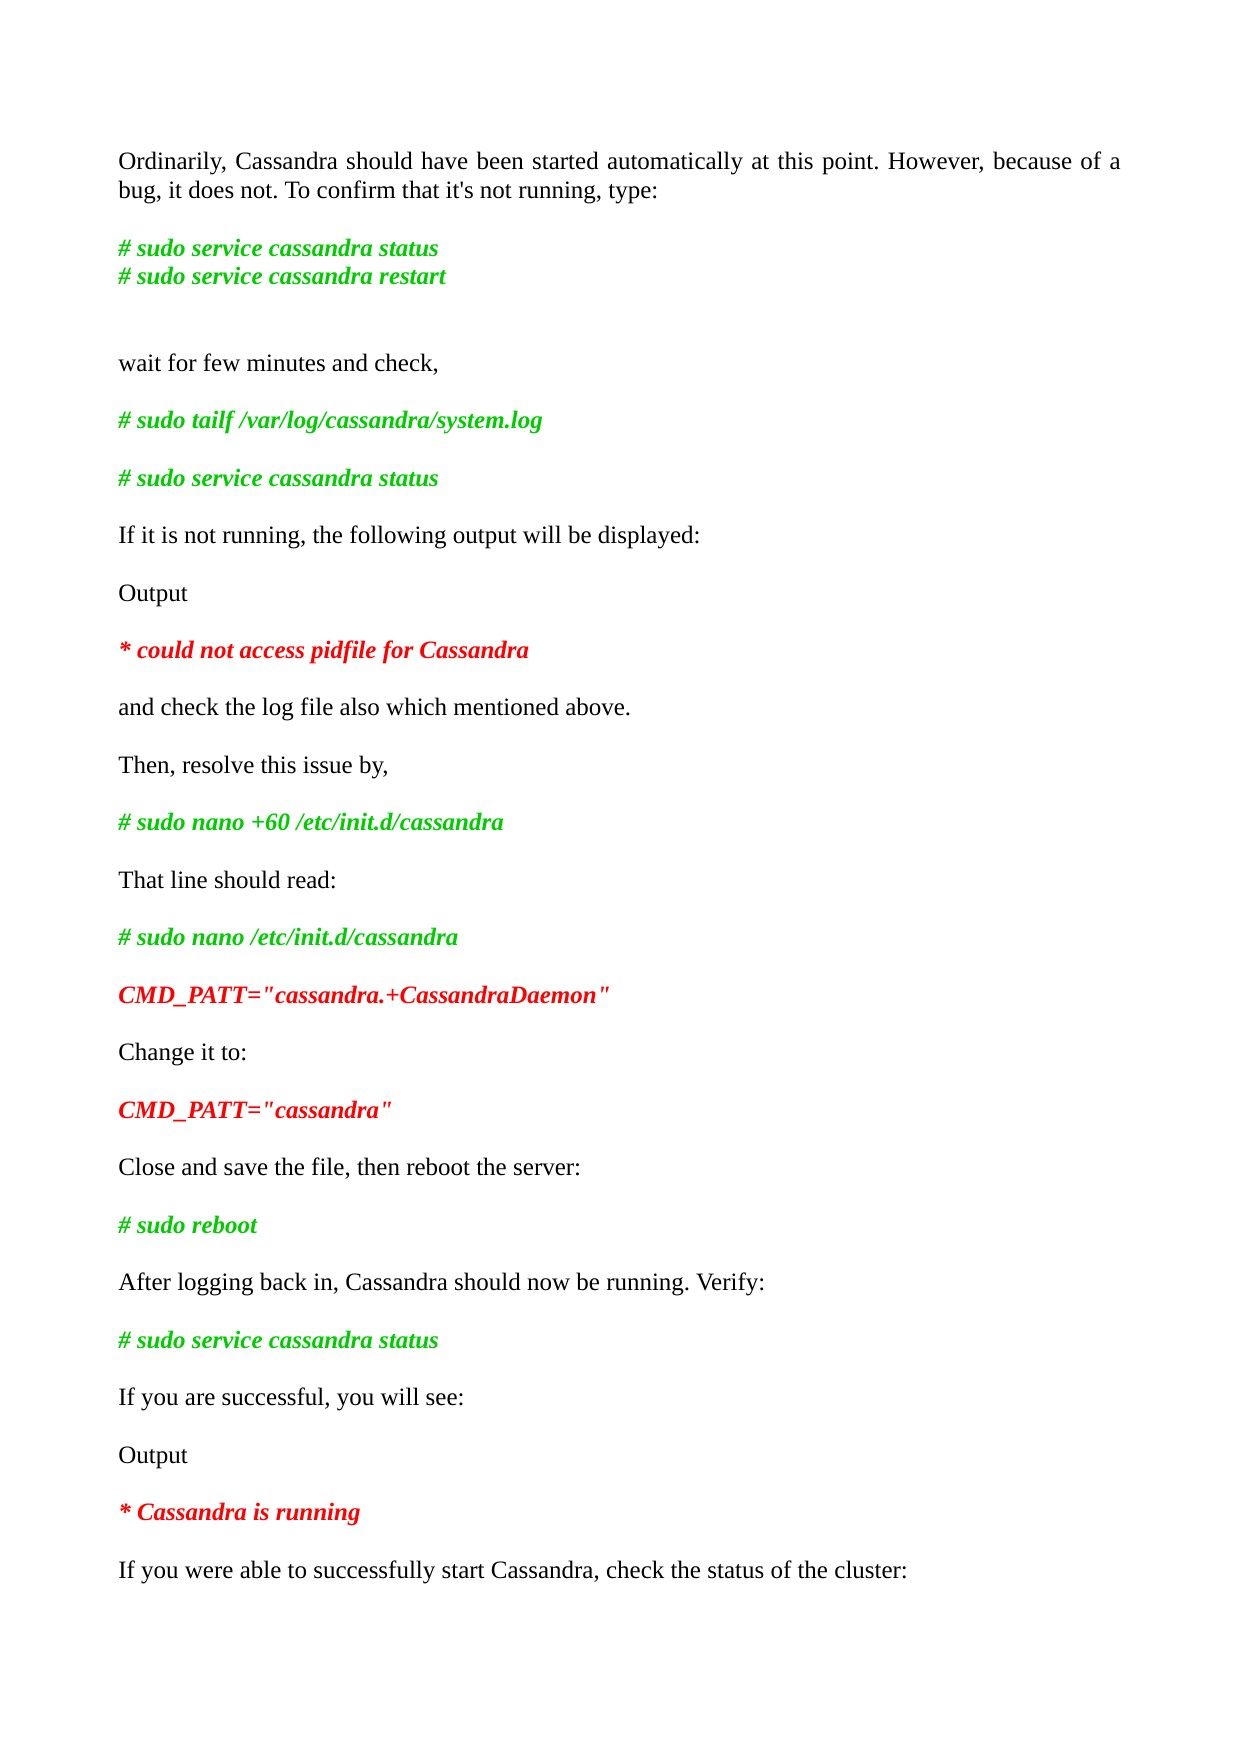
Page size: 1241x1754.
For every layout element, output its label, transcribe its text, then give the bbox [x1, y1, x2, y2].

text If you are successful, you will see: [118, 1382, 1122, 1411]
text and check the log file also which mentioned above. [118, 692, 1122, 721]
text # sudo nano /etc/init.d/cassandra [118, 922, 1122, 951]
text Output [118, 1440, 1122, 1468]
text # sudo tailf /var/log/cassandra/system.log [118, 405, 1122, 434]
text Close and save the file, then reboot the server: [118, 1152, 1122, 1181]
text If it is not running, the following output will be displayed: [118, 520, 1122, 549]
text wait for few minutes and check, [118, 348, 1122, 376]
text # sudo nano +60 /etc/init.d/cassandra [118, 807, 1122, 836]
text That line should read: [118, 865, 1122, 893]
text * could not access pidfile for Cassandra [118, 635, 1122, 664]
text CMD_PATT="cassandra" [118, 1095, 1122, 1123]
text Output [118, 578, 1122, 606]
text After logging back in, Cassandra should now be running. Verify: [118, 1267, 1122, 1296]
text # sudo service cassandra status [118, 1325, 1122, 1353]
text # sudo service cassandra restart [118, 261, 1122, 290]
text Change it to: [118, 1037, 1122, 1066]
text Then, resolve this issue by, [118, 750, 1122, 778]
text # sudo service cassandra status [118, 463, 1122, 491]
text # sudo service cassandra status [118, 233, 1122, 261]
text * Cassandra is running [118, 1497, 1122, 1526]
text If you were able to successfully start Cassandra, check the status of the cluster: [118, 1555, 1122, 1583]
text Ordinarily, Cassandra should have been started automatically at this point. However, because of a bug, it does not. To confirm that it's not running, type: [118, 146, 1122, 204]
text CMD_PATT="cassandra.+CassandraDaemon" [118, 980, 1122, 1008]
text # sudo reboot [118, 1210, 1122, 1238]
